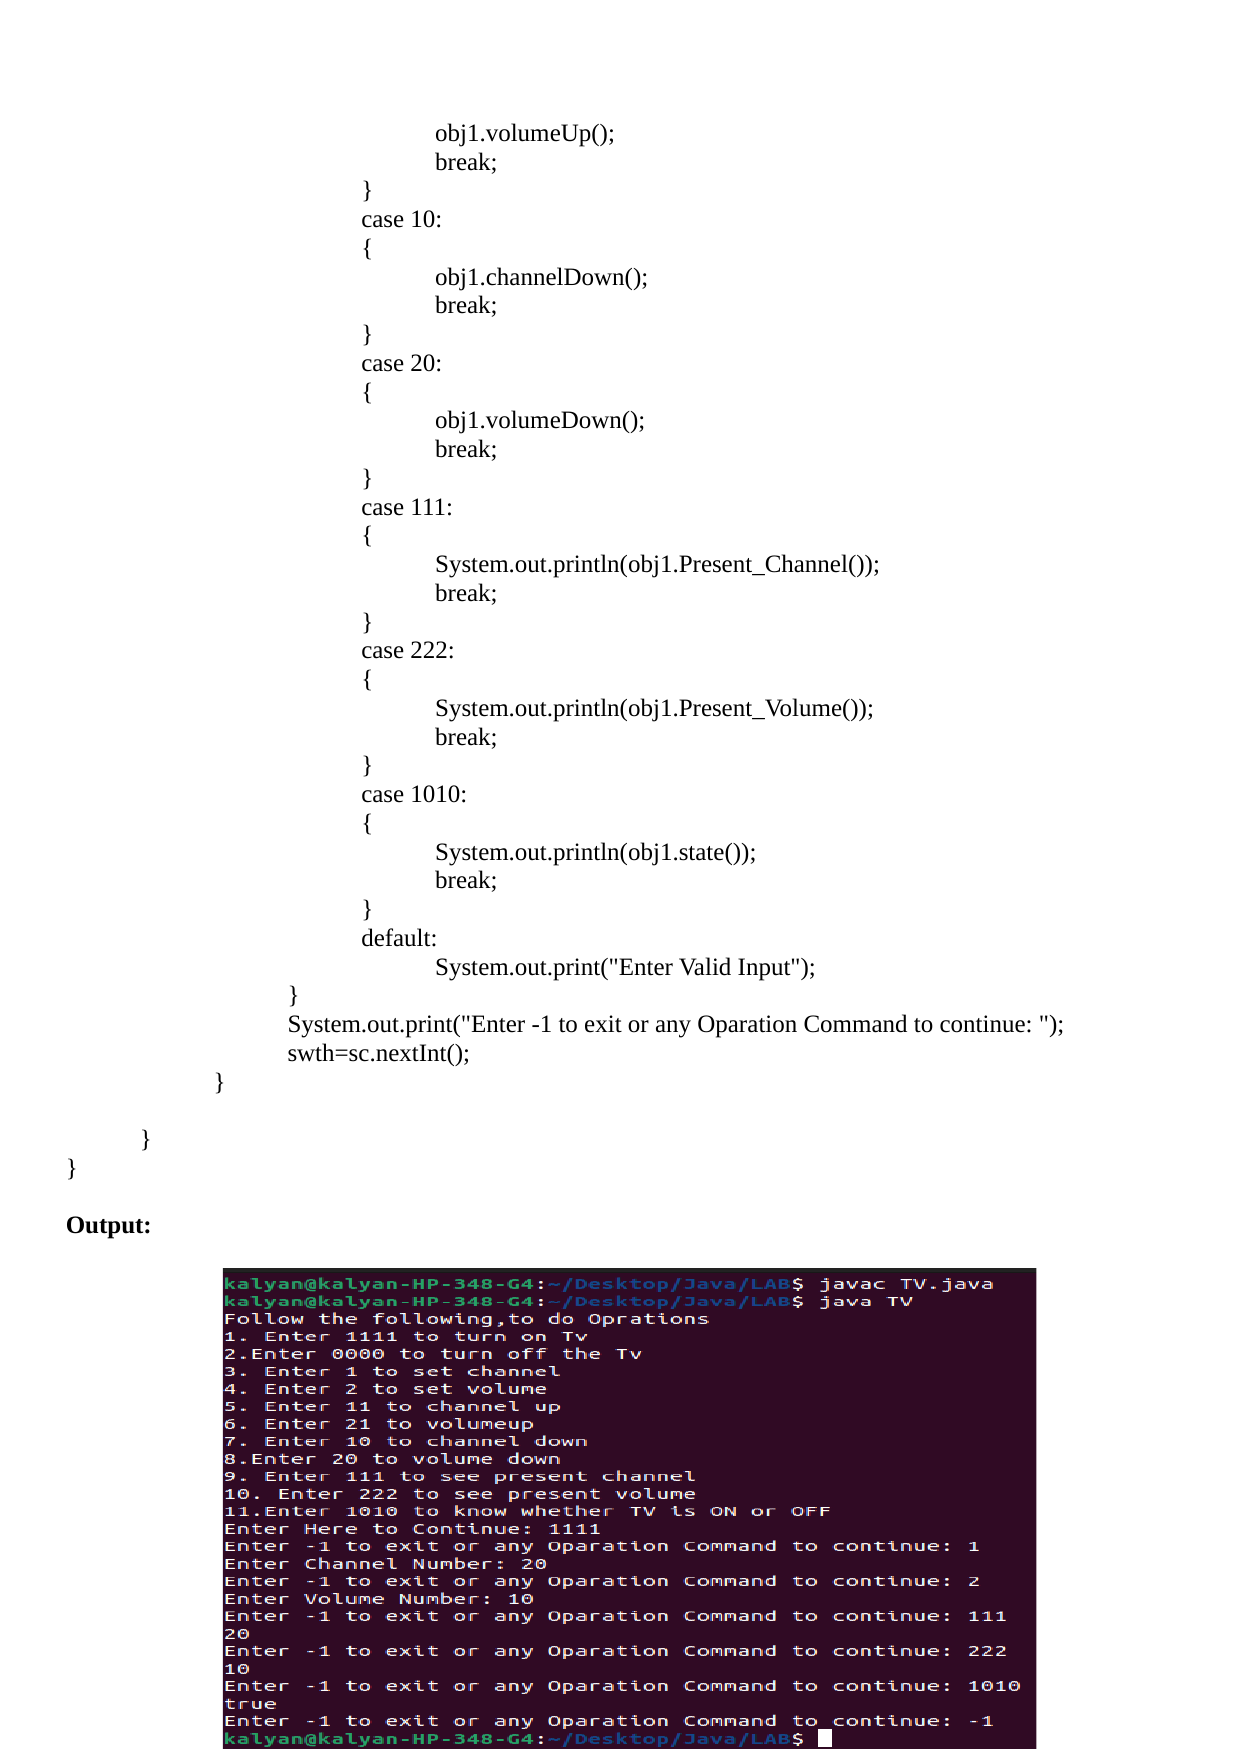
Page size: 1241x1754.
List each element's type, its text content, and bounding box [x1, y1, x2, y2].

text case 222: [66, 636, 1194, 664]
text } [66, 1124, 1194, 1153]
text default: [66, 923, 1194, 952]
text System.out.print("Enter Valid Input"); [66, 952, 1194, 981]
text case 20: [66, 348, 1194, 377]
text case 111: [66, 492, 1194, 521]
text obj1.volumeDown(); [66, 406, 1194, 434]
text { [66, 808, 1194, 837]
text System.out.println(obj1.Present_Channel()); [66, 549, 1194, 578]
text swth=sc.nextInt(); [66, 1038, 1194, 1067]
text { [66, 377, 1194, 406]
text break; [66, 866, 1194, 894]
picture [222, 1268, 1037, 1749]
text } [66, 319, 1194, 348]
text { [66, 233, 1194, 262]
text } [66, 894, 1194, 923]
text } [66, 463, 1194, 492]
text } [66, 176, 1194, 204]
text break; [66, 578, 1194, 607]
text break; [66, 147, 1194, 176]
text { [66, 521, 1194, 549]
text break; [66, 722, 1194, 751]
text } [66, 1153, 1194, 1182]
text System.out.println(obj1.Present_Volume()); [66, 693, 1194, 722]
text } [66, 1067, 1194, 1096]
text System.out.print("Enter -1 to exit or any Oparation Command to continue: "); [66, 1009, 1194, 1038]
text break; [66, 291, 1194, 319]
text case 1010: [66, 779, 1194, 808]
text { [66, 664, 1194, 693]
text case 10: [66, 204, 1194, 233]
text break; [66, 434, 1194, 463]
text System.out.println(obj1.state()); [66, 837, 1194, 866]
text } [66, 981, 1194, 1009]
text } [66, 751, 1194, 779]
text obj1.channelDown(); [66, 262, 1194, 291]
text obj1.volumeUp(); [66, 118, 1194, 147]
text } [66, 607, 1194, 636]
text Output: [66, 1211, 1194, 1239]
